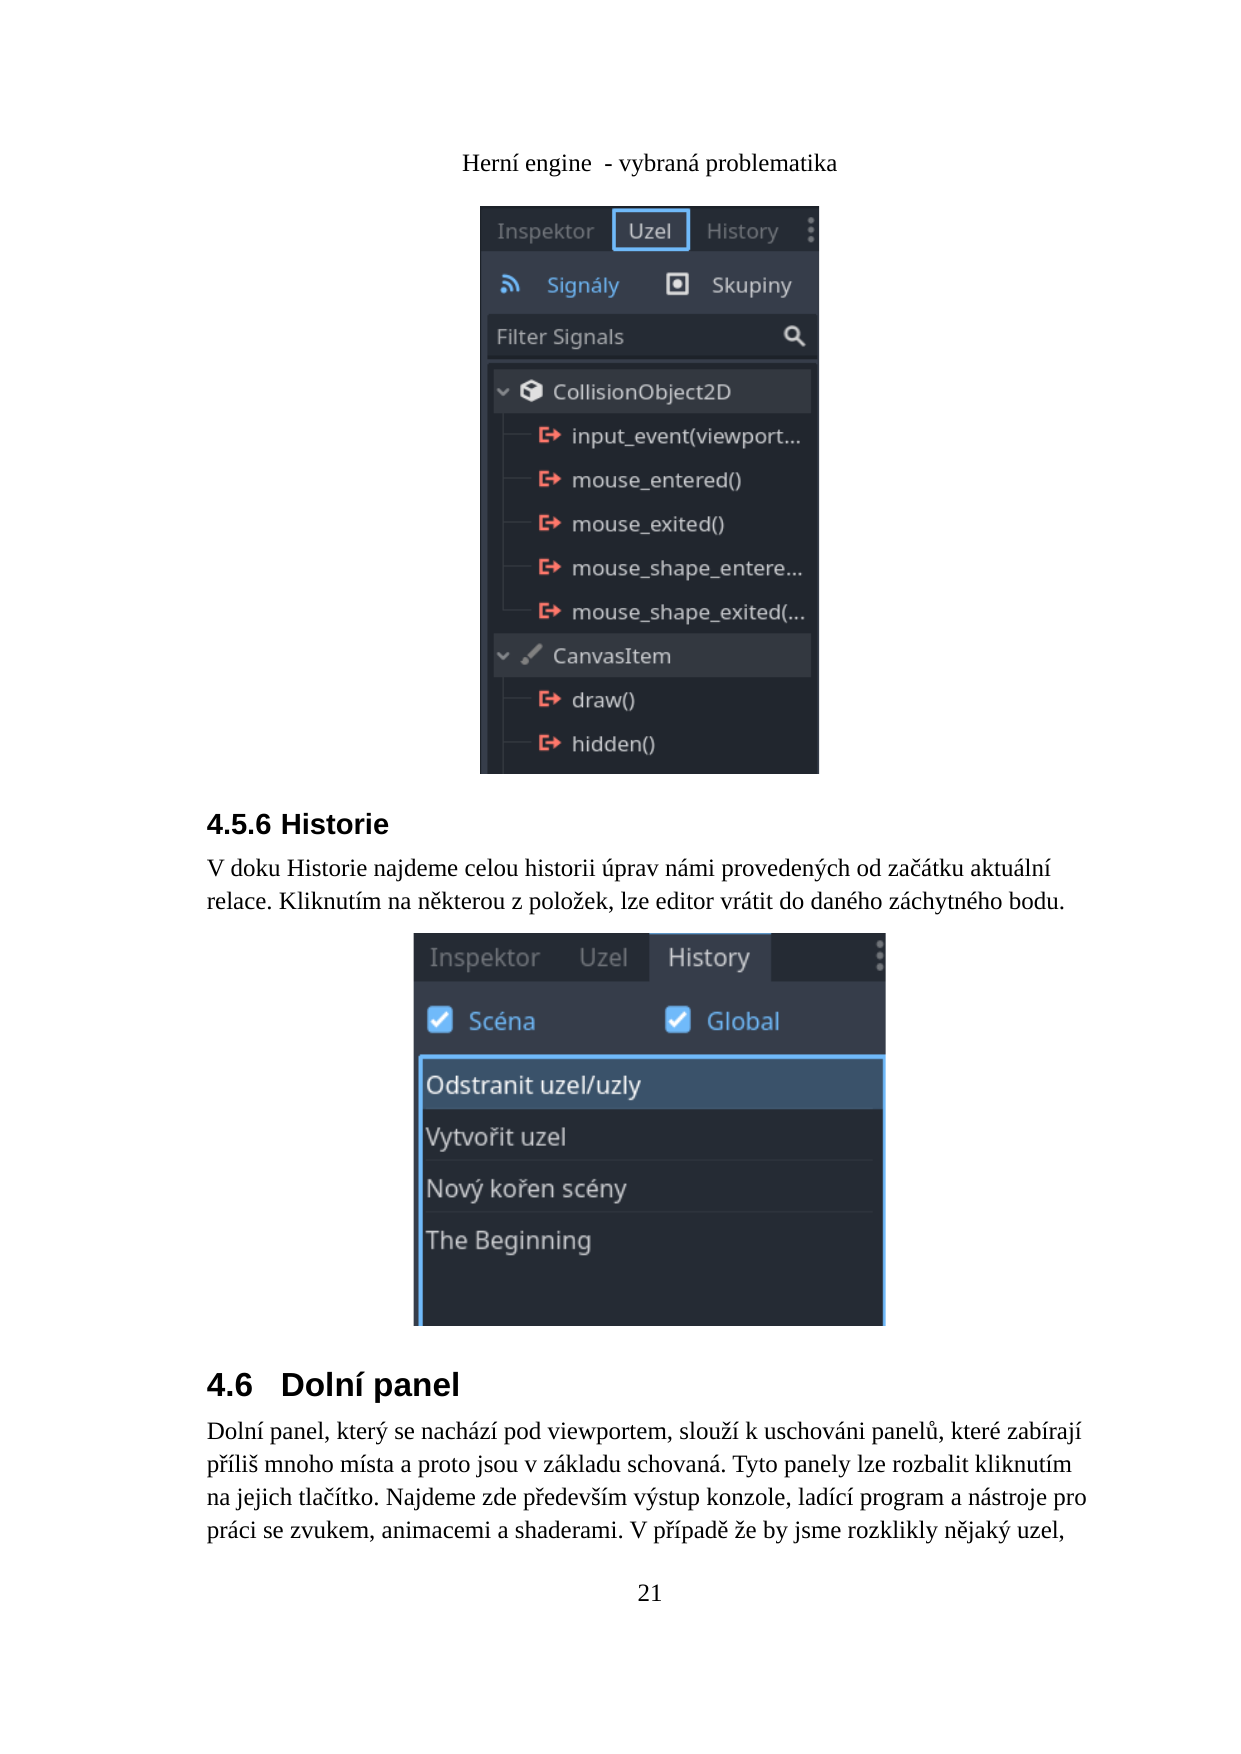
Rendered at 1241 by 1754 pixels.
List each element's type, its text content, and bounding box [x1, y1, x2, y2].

text Dolní panel, který se nachází pod viewportem, slouží k uschováni panelů, které zabírají příliš mnoho místa a proto jsou v základu schovaná. Tyto panely lze rozbalit kliknutím na jejich tlačítko. Najdeme zde především výstup konzole, ladící program a nástroje pro práci se zvukem, animacemi a shaderami. V případě že by jsme rozklikly nějaký uzel, [207, 1416, 1093, 1544]
text V doku Historie najdeme celou historii úprav námi provedených od začátku aktuální relace. Kliknutím na některou z položek, lze editor vrátit do daného záchytného bodu. [207, 853, 1093, 914]
subtitle Historie [207, 807, 1093, 840]
subtitle Dolní panel [207, 1366, 1093, 1404]
